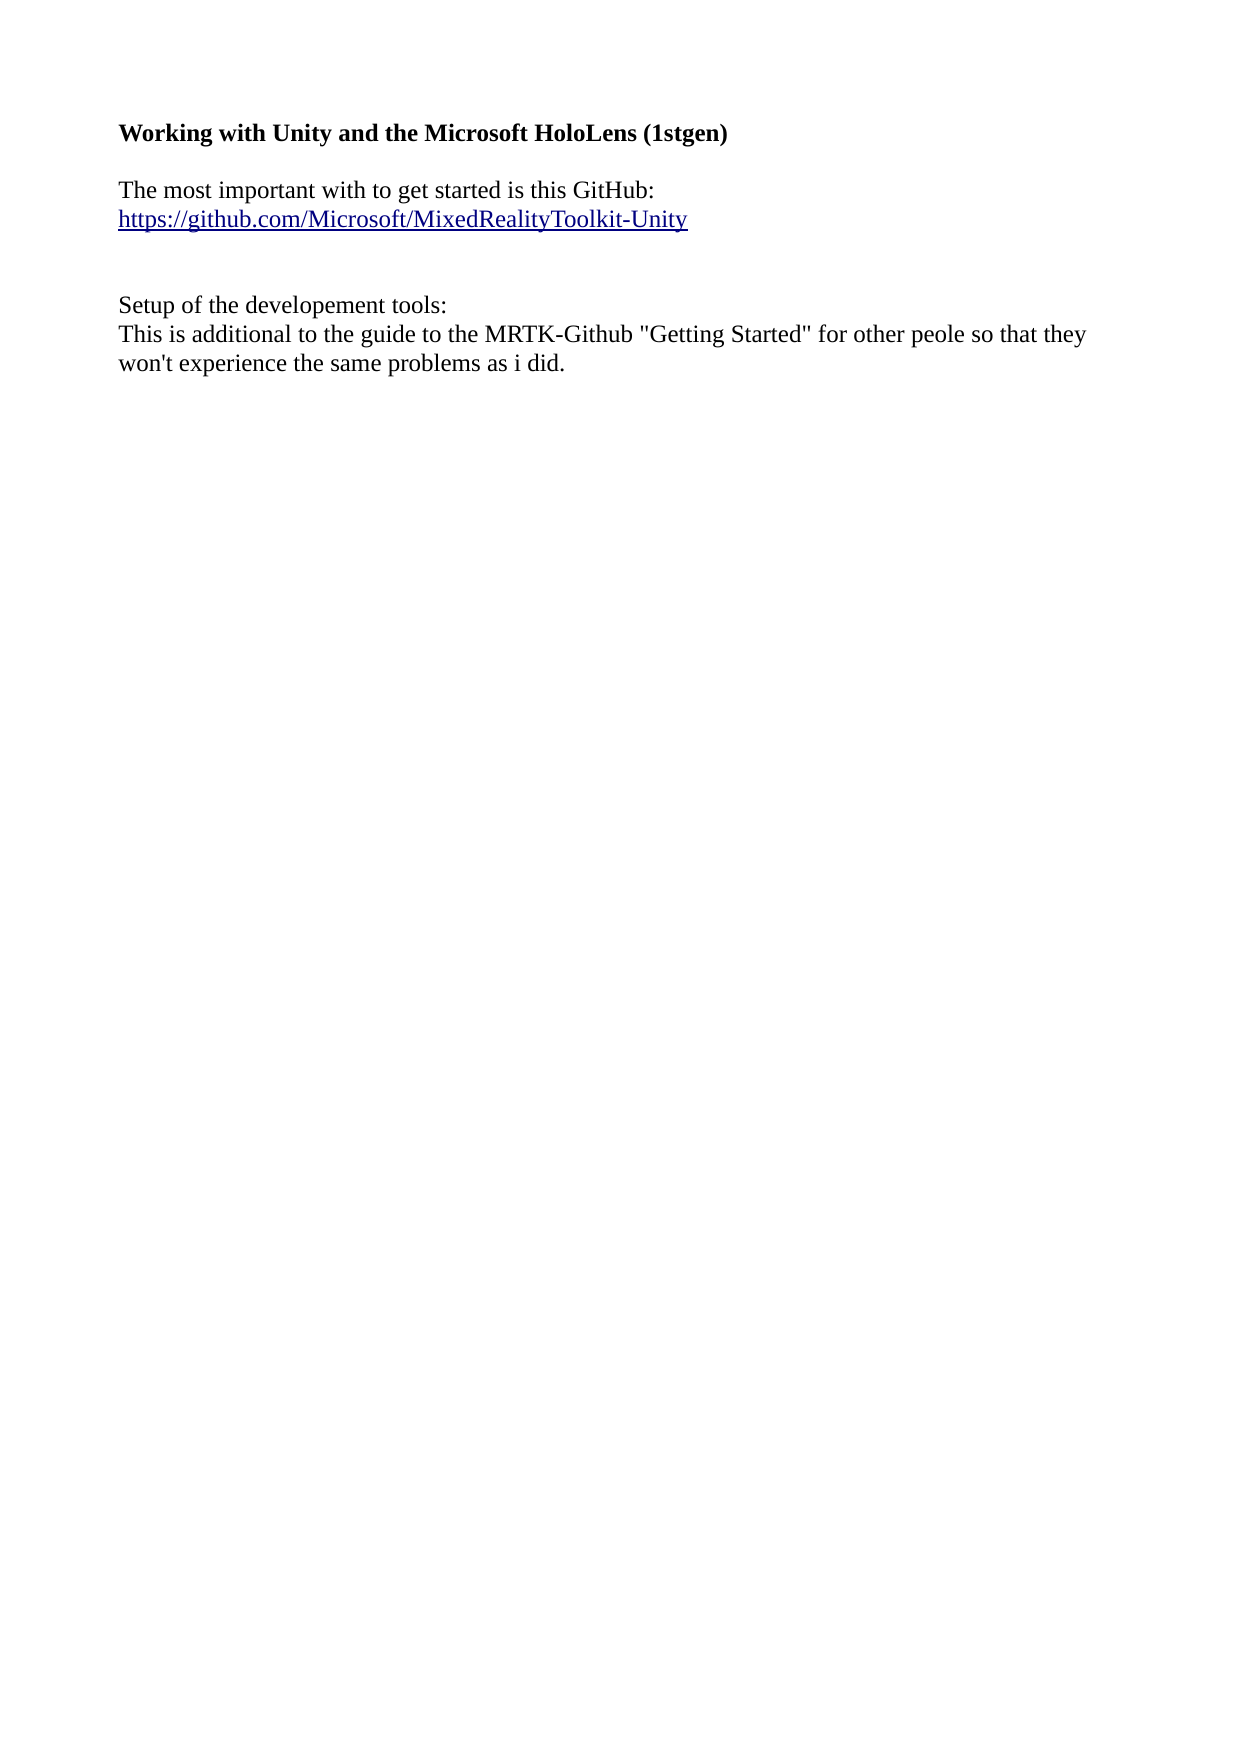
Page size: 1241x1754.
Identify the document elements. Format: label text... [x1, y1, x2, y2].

text Working with Unity and the Microsoft HoloLens (1stgen) [118, 118, 1122, 147]
text The most important with to get started is this GitHub: [118, 176, 1122, 204]
text Setup of the developement tools: [118, 291, 1122, 319]
text https://github.com/Microsoft/MixedRealityToolkit-Unity [118, 204, 1122, 233]
text This is additional to the guide to the MRTK-Github "Getting Started" for other peole so that they won't experience the same problems as i did. [118, 319, 1122, 377]
